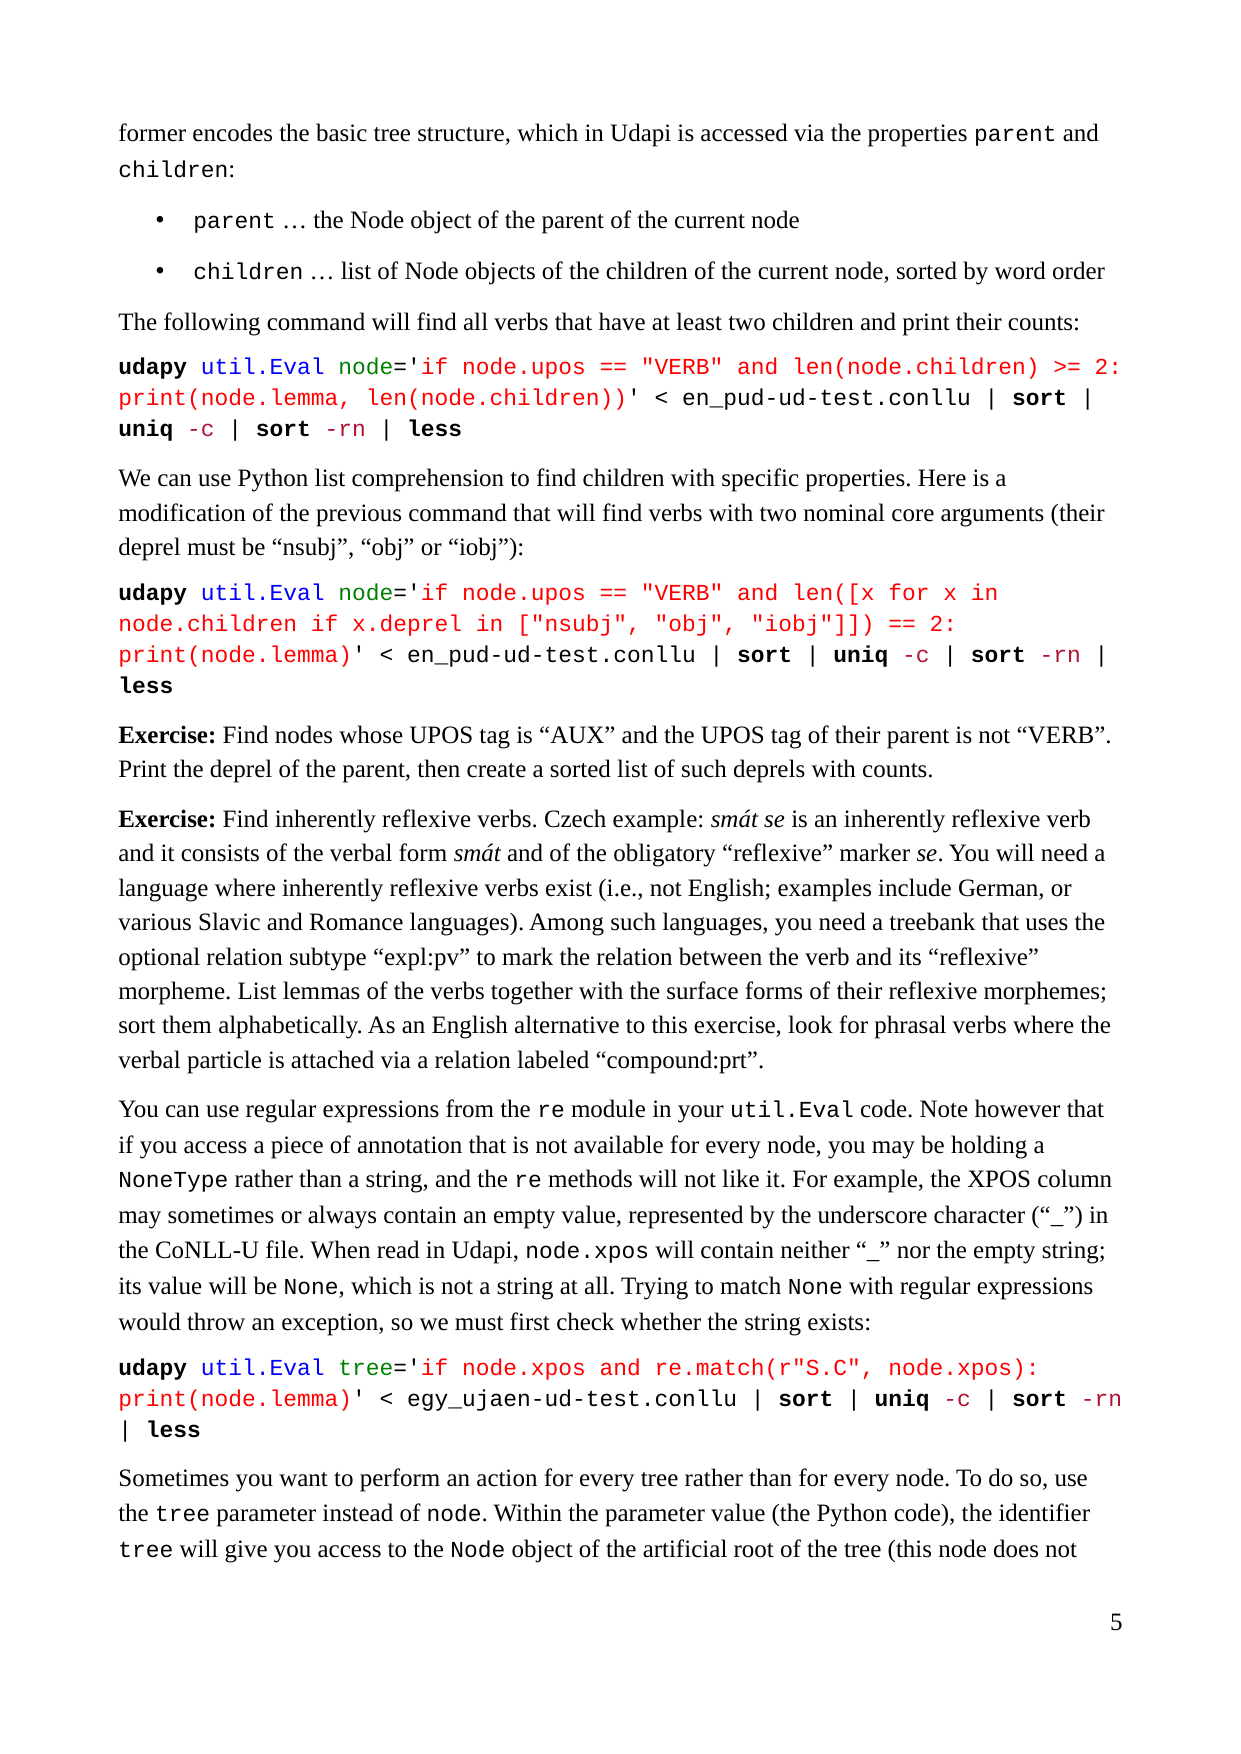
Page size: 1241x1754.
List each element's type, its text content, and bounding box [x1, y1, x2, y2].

text You can use regular expressions from the re module in your util.Eval code. Note however that if you access a piece of annotation that is not available for every node, you may be holding a NoneType rather than a string, and the re methods will not like it. For example, the XPOS column may sometimes or always contain an empty value, represented by the underscore character (“_”) in the CoNLL-U file. When read in Udapi, node.xpos will contain neither “_” nor the empty string; its value will be None, which is not a string at all. Trying to match None with regular expressions would throw an exception, so we must first check whether the string exists: [118, 1094, 1122, 1336]
text Exercise: Find inherently reflexive verbs. Czech example: smát se is an inherently reflexive verb and it consists of the verbal form smát and of the obligatory “reflexive” marker se. You will need a language where inherently reflexive verbs exist (i.e., not English; examples include German, or various Slavic and Romance languages). Among such languages, you need a treebank that uses the optional relation subtype “expl:pv” to mark the relation between the verb and its “reflexive” morpheme. List lemmas of the verbs together with the surface forms of their reflexive morphemes; sort them alphabetically. As an English alternative to this exercise, look for phrasal verbs where the verbal particle is attached via a relation labeled “compound:prt”. [118, 804, 1122, 1074]
text We can use Python list comprehension to find children with specific properties. Here is a modification of the previous command that will find verbs with two nominal core arguments (their deprel must be “nsubj”, “obj” or “iobj”): [118, 463, 1122, 561]
text Exercise: Find nodes whose UPOS tag is “AUX” and the UPOS tag of their parent is not “VERB”. Print the deprel of the parent, then create a sorted list of such deprels with counts. [118, 720, 1122, 783]
text udapy util.Eval tree='if node.xpos and re.match(r"S.C", node.xpos): print(node.lemma)' < egy_ujaen-ud-test.conllu | sort | uniq -c | sort -rn | less [118, 1356, 1122, 1444]
text udapy util.Eval node='if node.upos == "VERB" and len(node.children) >= 2: print(node.lemma, len(node.children))' < en_pud-ud-test.conllu | sort | uniq -c | sort -rn | less [118, 356, 1122, 444]
text former encodes the basic tree structure, which in Udapi is accessed via the properties parent and children: [118, 118, 1122, 184]
list parent … the Node object of the parent of the current node [156, 205, 1122, 235]
list children … list of Node objects of the children of the current node, sorted by word order [156, 256, 1122, 286]
text Sometimes you want to perform an action for every tree rather than for every node. To do so, use the tree parameter instead of node. Within the parameter value (the Python code), the identifier tree will give you access to the Node object of the artificial root of the tree (this node does not [118, 1463, 1122, 1564]
text udapy util.Eval node='if node.upos == "VERB" and len([x for x in node.children if x.deprel in ["nsubj", "obj", "iobj"]]) == 2: print(node.lemma)' < en_pud-ud-test.conllu | sort | uniq -c | sort -rn | less [118, 581, 1122, 700]
text The following command will find all verbs that have at least two children and print their counts: [118, 307, 1122, 335]
